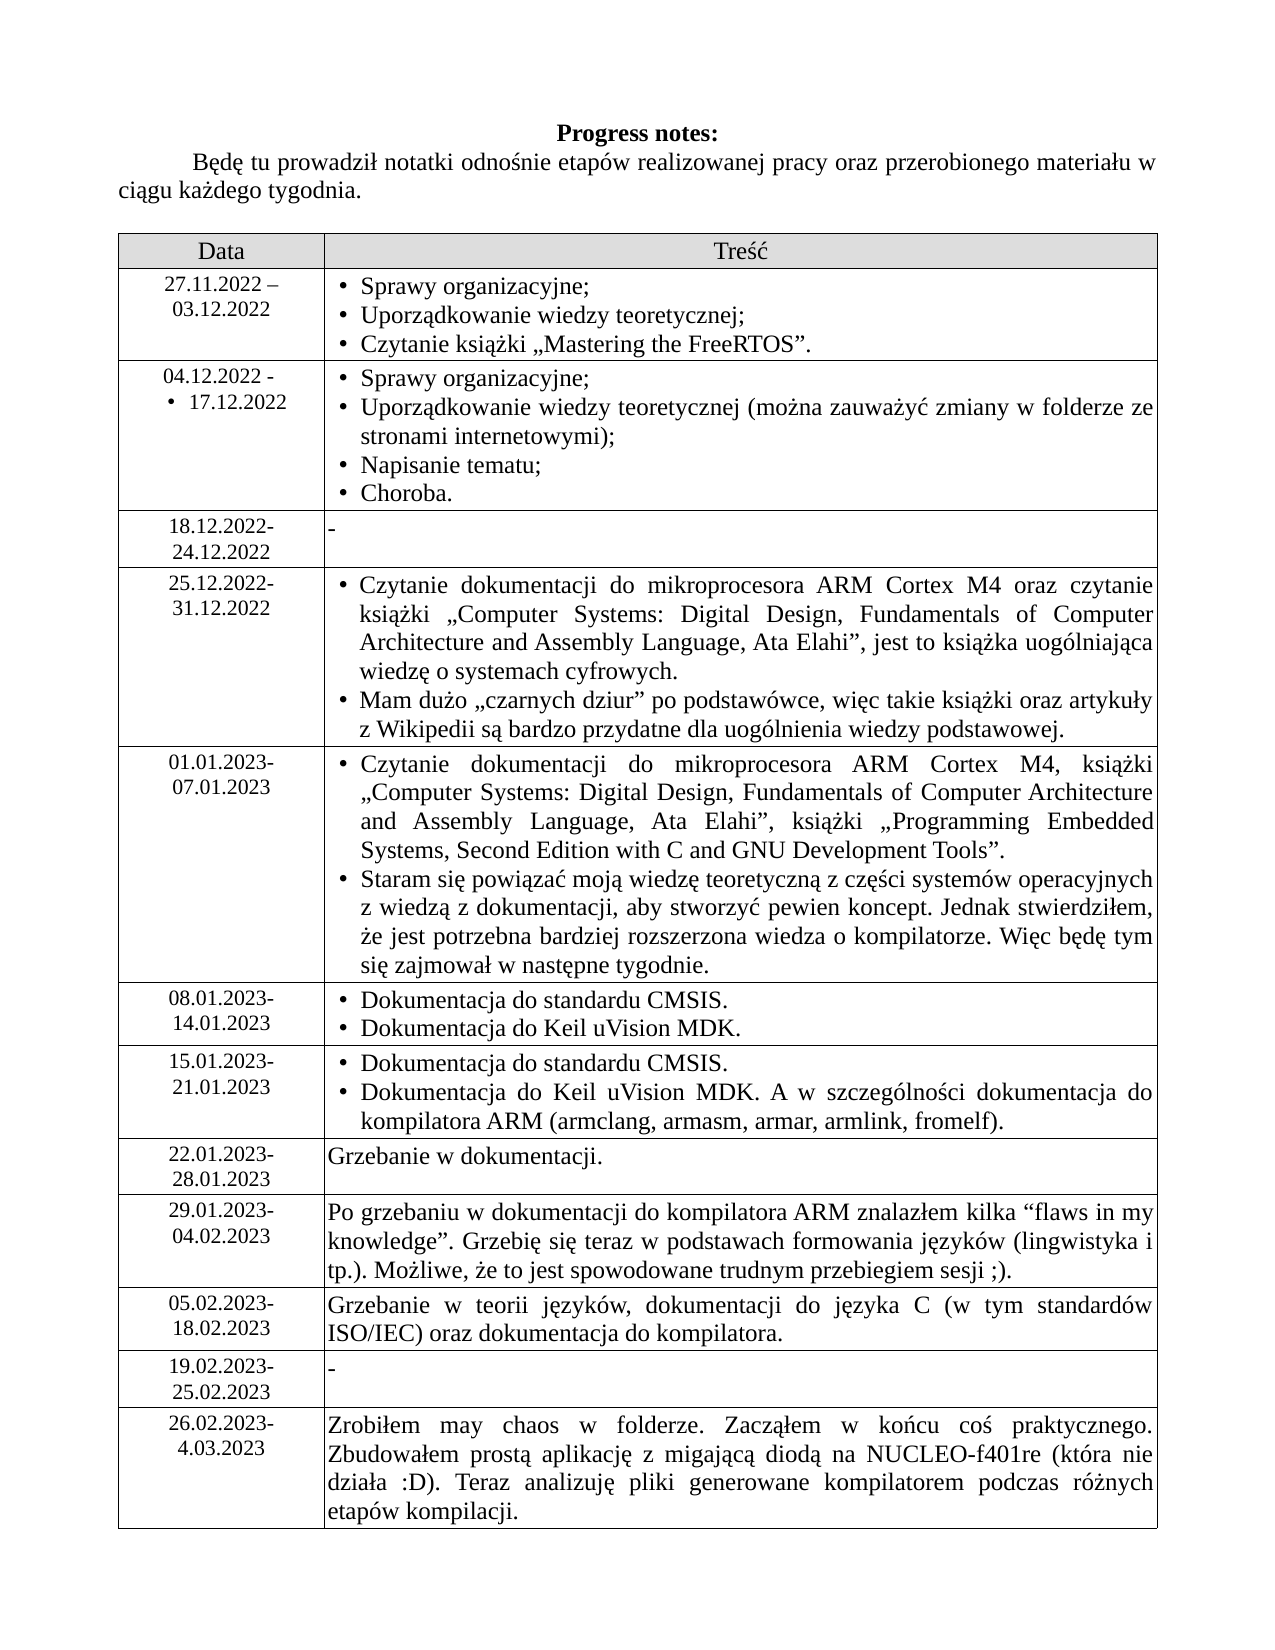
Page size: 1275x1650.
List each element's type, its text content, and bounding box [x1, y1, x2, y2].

text Będę tu prowadził notatki odnośnie etapów realizowanej pracy oraz przerobionego materiału w ciągu każdego tygodnia. [118, 147, 1157, 204]
table_header Data [119, 234, 324, 268]
table_cell 18.12.2022-24.12.2022 [119, 511, 324, 567]
table_cell Czytanie dokumentacji do mikroprocesora ARM Cortex M4, książki „Computer Systems: Digital Design, Fundamentals of Computer Architecture and Assembly Language, Ata Elahi”, książki „Programming Embedded Systems, Second Edition with C and GNU Development Tools”. Staram się powiązać moją wiedzę teoretyczną z części systemów operacyjnych z wiedzą z dokumentacji, aby stworzyć pewien koncept. Jednak stwierdziłem, że jest potrzebna bardziej rozszerzona wiedza o kompilatorze. Więc będę tym się zajmował w następne tygodnie. [325, 747, 1157, 982]
table_cell Grzebanie w teorii języków, dokumentacji do języka C (w tym standardów ISO/IEC) oraz dokumentacja do kompilatora. [325, 1288, 1157, 1350]
table_cell Dokumentacja do standardu CMSIS. Dokumentacja do Keil uVision MDK. A w szczególności dokumentacja do kompilatora ARM (armclang, armasm, armar, armlink, fromelf). [325, 1046, 1157, 1138]
table_cell Czytanie dokumentacji do mikroprocesora ARM Cortex M4 oraz czytanie książki „Computer Systems: Digital Design, Fundamentals of Computer Architecture and Assembly Language, Ata Elahi”, jest to książka uogólniająca wiedzę o systemach cyfrowych. Mam dużo „czarnych dziur” po podstawówce, więc takie książki oraz artykuły z Wikipedii są bardzo przydatne dla uogólnienia wiedzy podstawowej. [325, 568, 1157, 746]
table_cell Po grzebaniu w dokumentacji do kompilatora ARM znalazłem kilka “flaws in my knowledge”. Grzebię się teraz w podstawach formowania języków (lingwistyka i tp.). Możliwe, że to jest spowodowane trudnym przebiegiem sesji ;). [325, 1195, 1157, 1287]
table_cell Grzebanie w dokumentacji. [325, 1139, 1157, 1194]
table_cell Zrobiłem may chaos w folderze. Zacząłem w końcu coś praktycznego. Zbudowałem prostą aplikację z migającą diodą na NUCLEO-f401re (która nie działa :D). Teraz analizuję pliki generowane kompilatorem podczas różnych etapów kompilacji. [325, 1408, 1157, 1528]
table_cell 22.01.2023-28.01.2023 [119, 1139, 324, 1194]
table_cell 27.11.2022 – 03.12.2022 [119, 269, 324, 360]
table_cell - [325, 511, 1157, 567]
table_cell 15.01.2023-21.01.2023 [119, 1046, 324, 1138]
table_cell 05.02.2023- 18.02.2023 [119, 1288, 324, 1350]
table_cell 26.02.2023- 4.03.2023 [119, 1408, 324, 1528]
table_cell - [325, 1351, 1157, 1407]
table_cell 08.01.2023-14.01.2023 [119, 983, 324, 1045]
table_cell 01.01.2023-07.01.2023 [119, 747, 324, 982]
table_cell 19.02.2023-25.02.2023 [119, 1351, 324, 1407]
table_cell Sprawy organizacyjne; Uporządkowanie wiedzy teoretycznej (można zauważyć zmiany w folderze ze stronami internetowymi); Napisanie tematu; Choroba. [325, 361, 1157, 510]
table_cell 25.12.2022-31.12.2022 [119, 568, 324, 746]
table_header Treść [325, 234, 1157, 268]
table_cell 29.01.2023-04.02.2023 [119, 1195, 324, 1287]
table_cell 04.12.2022 - 17.12.2022 [119, 361, 324, 510]
text Progress notes: [118, 118, 1157, 147]
table_cell Dokumentacja do standardu CMSIS. Dokumentacja do Keil uVision MDK. [325, 983, 1157, 1045]
table_cell Sprawy organizacyjne; Uporządkowanie wiedzy teoretycznej; Czytanie książki „Mastering the FreeRTOS”. [325, 269, 1157, 360]
